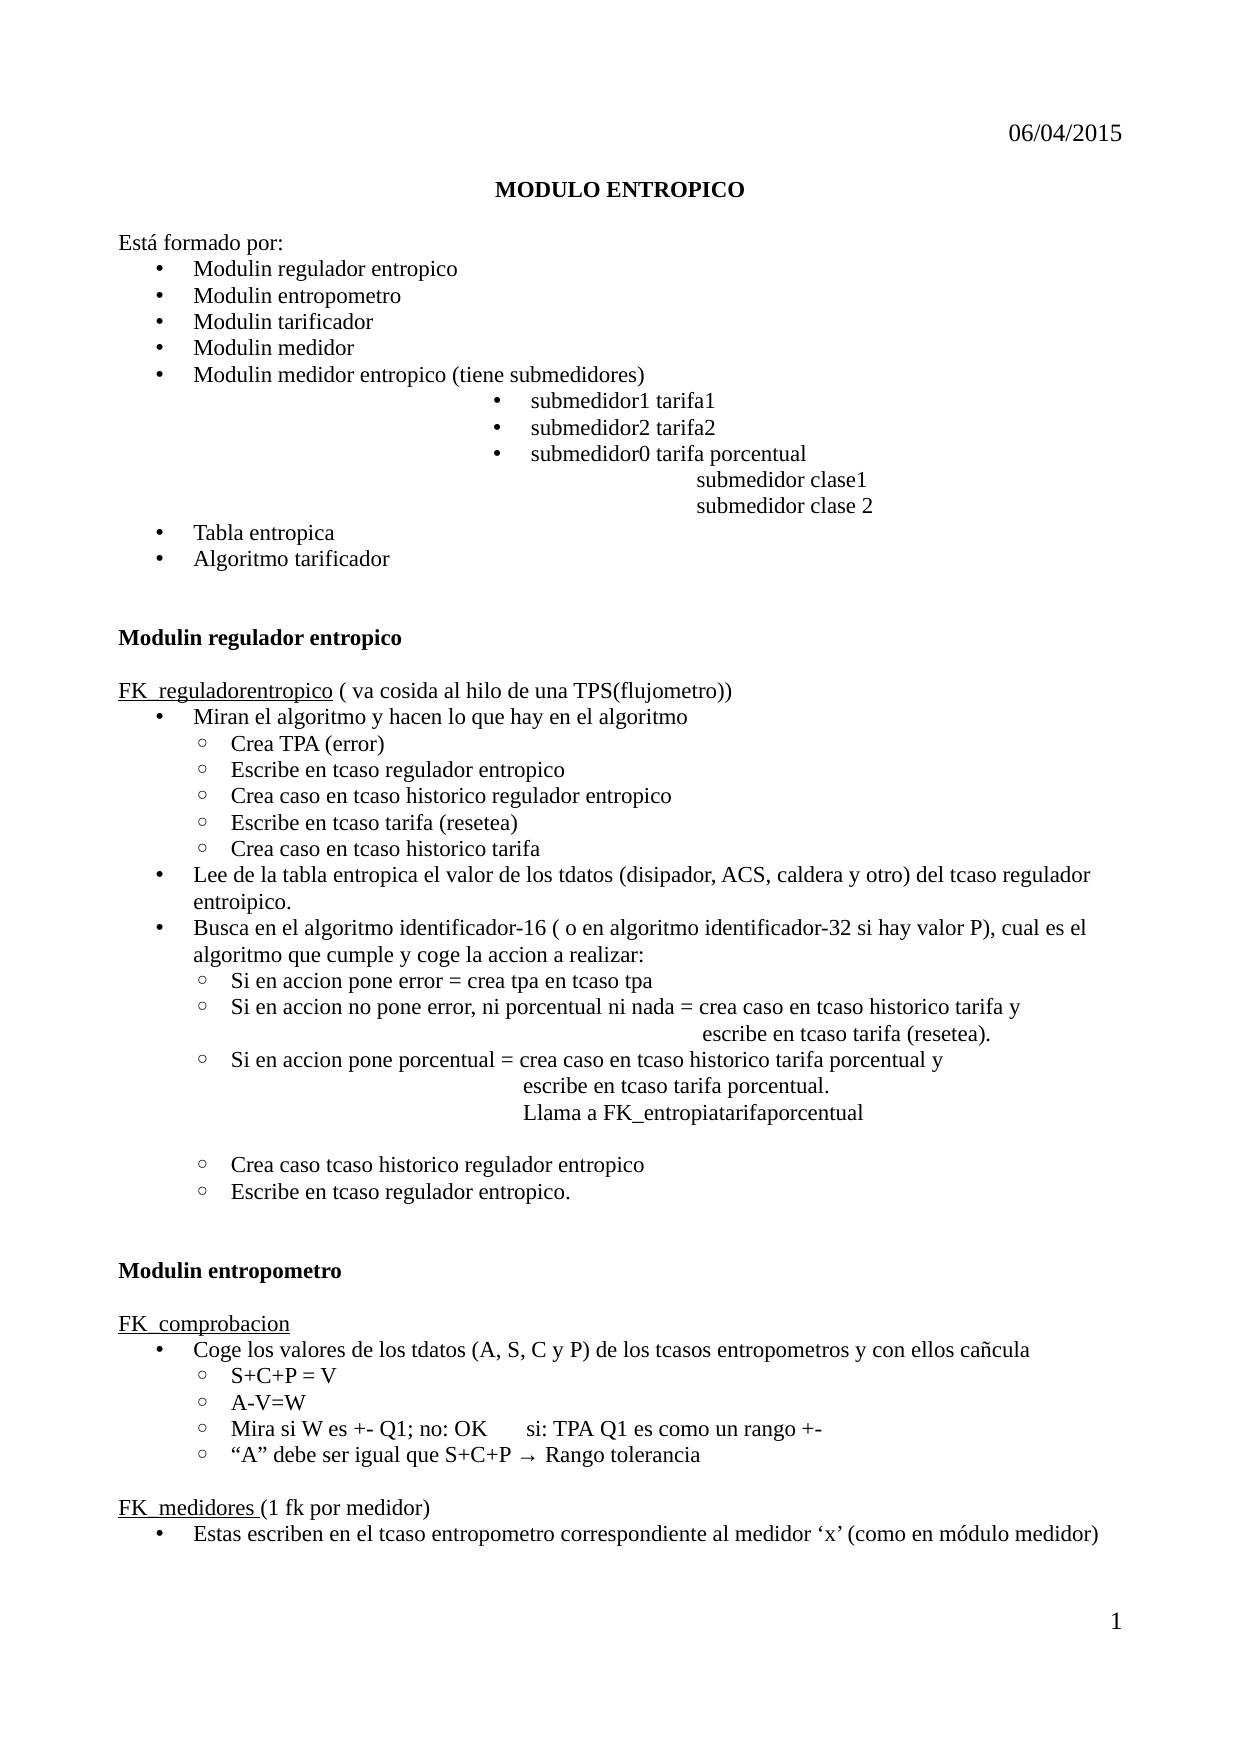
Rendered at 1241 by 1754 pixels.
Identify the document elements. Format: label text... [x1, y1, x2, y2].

list Modulin regulador entropico [156, 255, 1122, 282]
list Escribe en tcaso regulador entropico. [193, 1178, 1122, 1204]
list Algoritmo tarificador [156, 545, 1122, 572]
list Modulin medidor [156, 334, 1122, 361]
list Estas escriben en el tcaso entropometro correspondiente al medidor ‘x’ (como en módulo medidor) [156, 1520, 1122, 1547]
list Escribe en tcaso tarifa (resetea) [193, 809, 1122, 835]
list Crea caso tcaso historico regulador entropico [193, 1151, 1122, 1178]
list Tabla entropica [156, 519, 1122, 545]
text Está formado por: [118, 229, 1122, 255]
list Crea caso en tcaso historico tarifa [193, 835, 1122, 862]
list Crea caso en tcaso historico regulador entropico [193, 782, 1122, 809]
text Modulin entropometro [118, 1257, 1122, 1283]
list Si en accion pone porcentual = crea caso en tcaso historico tarifa porcentual y [193, 1046, 1122, 1072]
list S+C+P = V [193, 1362, 1122, 1389]
list Escribe en tcaso regulador entropico [193, 756, 1122, 782]
list Busca en el algoritmo identificador-16 ( o en algoritmo identificador-32 si hay valor P), cual es el algoritmo que cumple y coge la accion a realizar: [156, 914, 1122, 967]
list “A” debe ser igual que S+C+P → Rango tolerancia [193, 1441, 1122, 1468]
text FK_reguladorentropico ( va cosida al hilo de una TPS(flujometro)) [118, 677, 1122, 703]
list A-V=W [193, 1389, 1122, 1415]
text MODULO ENTROPICO [118, 176, 1122, 203]
list Crea TPA (error) [193, 730, 1122, 756]
text Modulin regulador entropico [118, 624, 1122, 651]
list submedidor clase1 [493, 466, 1122, 493]
text FK_comprobacion [118, 1309, 1122, 1336]
list escribe en tcaso tarifa porcentual. Llama a FK_entropiatarifaporcentual [156, 1072, 1122, 1125]
list Modulin entropometro [156, 282, 1122, 308]
list Si en accion pone error = crea tpa en tcaso tpa [193, 967, 1122, 993]
list Lee de la tabla entropica el valor de los tdatos (disipador, ACS, caldera y otro) del tcaso regulador entroipico. [156, 862, 1122, 914]
text FK_medidores (1 fk por medidor) [118, 1494, 1122, 1520]
list submedidor2 tarifa2 [493, 413, 1122, 440]
list submedidor clase 2 [493, 493, 1122, 519]
list Coge los valores de los tdatos (A, S, C y P) de los tcasos entropometros y con ellos cañcula [156, 1336, 1122, 1362]
list Miran el algoritmo y hacen lo que hay en el algoritmo [156, 703, 1122, 730]
list Si en accion no pone error, ni porcentual ni nada = crea caso en tcaso historico tarifa y [193, 993, 1122, 1020]
list escribe en tcaso tarifa (resetea). [493, 1020, 1122, 1046]
list Mira si W es +- Q1; no: OK si: TPA Q1 es como un rango +- [193, 1415, 1122, 1441]
list submedidor1 tarifa1 [493, 387, 1122, 413]
list Modulin tarificador [156, 308, 1122, 334]
list Modulin medidor entropico (tiene submedidores) [156, 361, 1122, 387]
list submedidor0 tarifa porcentual [493, 440, 1122, 466]
